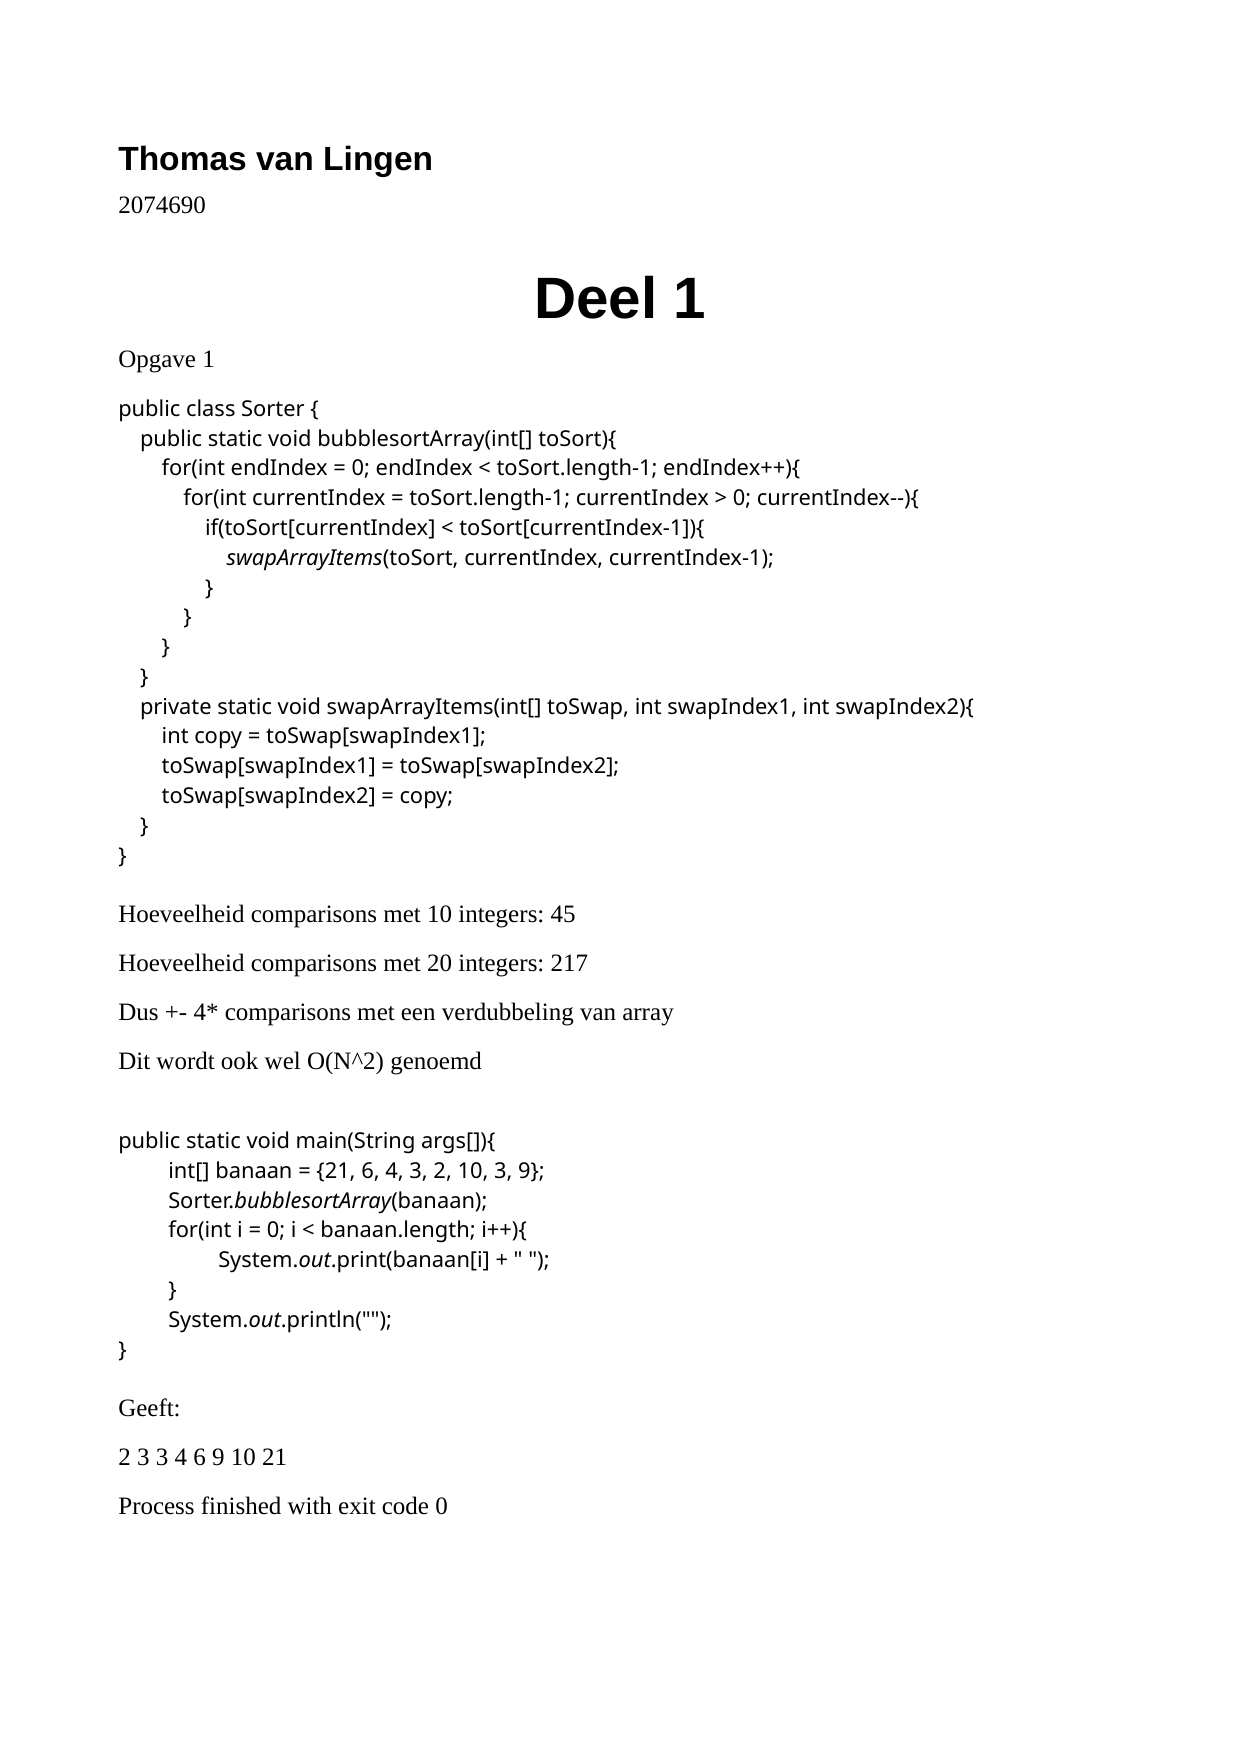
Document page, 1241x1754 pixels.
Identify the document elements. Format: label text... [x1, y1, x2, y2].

text toSwap[swapIndex2] = copy; [118, 780, 1122, 810]
text Geeft: [118, 1393, 1122, 1422]
text } [118, 810, 1122, 840]
text } [118, 840, 1122, 869]
text Sorter.bubblesortArray(banaan); [118, 1184, 1122, 1214]
text swapArrayItems(toSort, currentIndex, currentIndex-1); [118, 542, 1122, 572]
text Dus +- 4* comparisons met een verdubbeling van array [118, 997, 1122, 1026]
text int copy = toSwap[swapIndex1]; [118, 721, 1122, 750]
text } [118, 601, 1122, 631]
text Hoeveelheid comparisons met 10 integers: 45 [118, 899, 1122, 928]
text } [118, 661, 1122, 691]
text System.out.print(banaan[i] + " "); [118, 1244, 1122, 1274]
text } [118, 1274, 1122, 1304]
text 2 3 3 4 6 9 10 21 [118, 1442, 1122, 1471]
text 2074690 [118, 190, 1122, 219]
text public static void bubblesortArray(int[] toSort){ [118, 423, 1122, 452]
text public class Sorter { [118, 393, 1122, 423]
text System.out.println(""); [118, 1304, 1122, 1333]
text } [118, 631, 1122, 661]
text for(int currentIndex = toSort.length-1; currentIndex > 0; currentIndex--){ [118, 482, 1122, 512]
text for(int i = 0; i < banaan.length; i++){ [118, 1214, 1122, 1244]
text private static void swapArrayItems(int[] toSwap, int swapIndex1, int swapIndex2){ [118, 691, 1122, 721]
title Deel 1 [118, 264, 1122, 331]
text Hoeveelheid comparisons met 20 integers: 217 [118, 948, 1122, 977]
text for(int endIndex = 0; endIndex < toSort.length-1; endIndex++){ [118, 452, 1122, 482]
text public static void main(String args[]){ [118, 1125, 1122, 1155]
text if(toSort[currentIndex] < toSort[currentIndex-1]){ [118, 512, 1122, 542]
text Dit wordt ook wel O(N^2) genoemd [118, 1046, 1122, 1075]
text } [118, 572, 1122, 601]
text Process finished with exit code 0 [118, 1491, 1122, 1520]
text } [118, 1333, 1122, 1363]
subtitle Thomas van Lingen [118, 139, 1122, 178]
text toSwap[swapIndex1] = toSwap[swapIndex2]; [118, 750, 1122, 780]
text int[] banaan = {21, 6, 4, 3, 2, 10, 3, 9}; [118, 1155, 1122, 1184]
text Opgave 1 [118, 344, 1122, 372]
